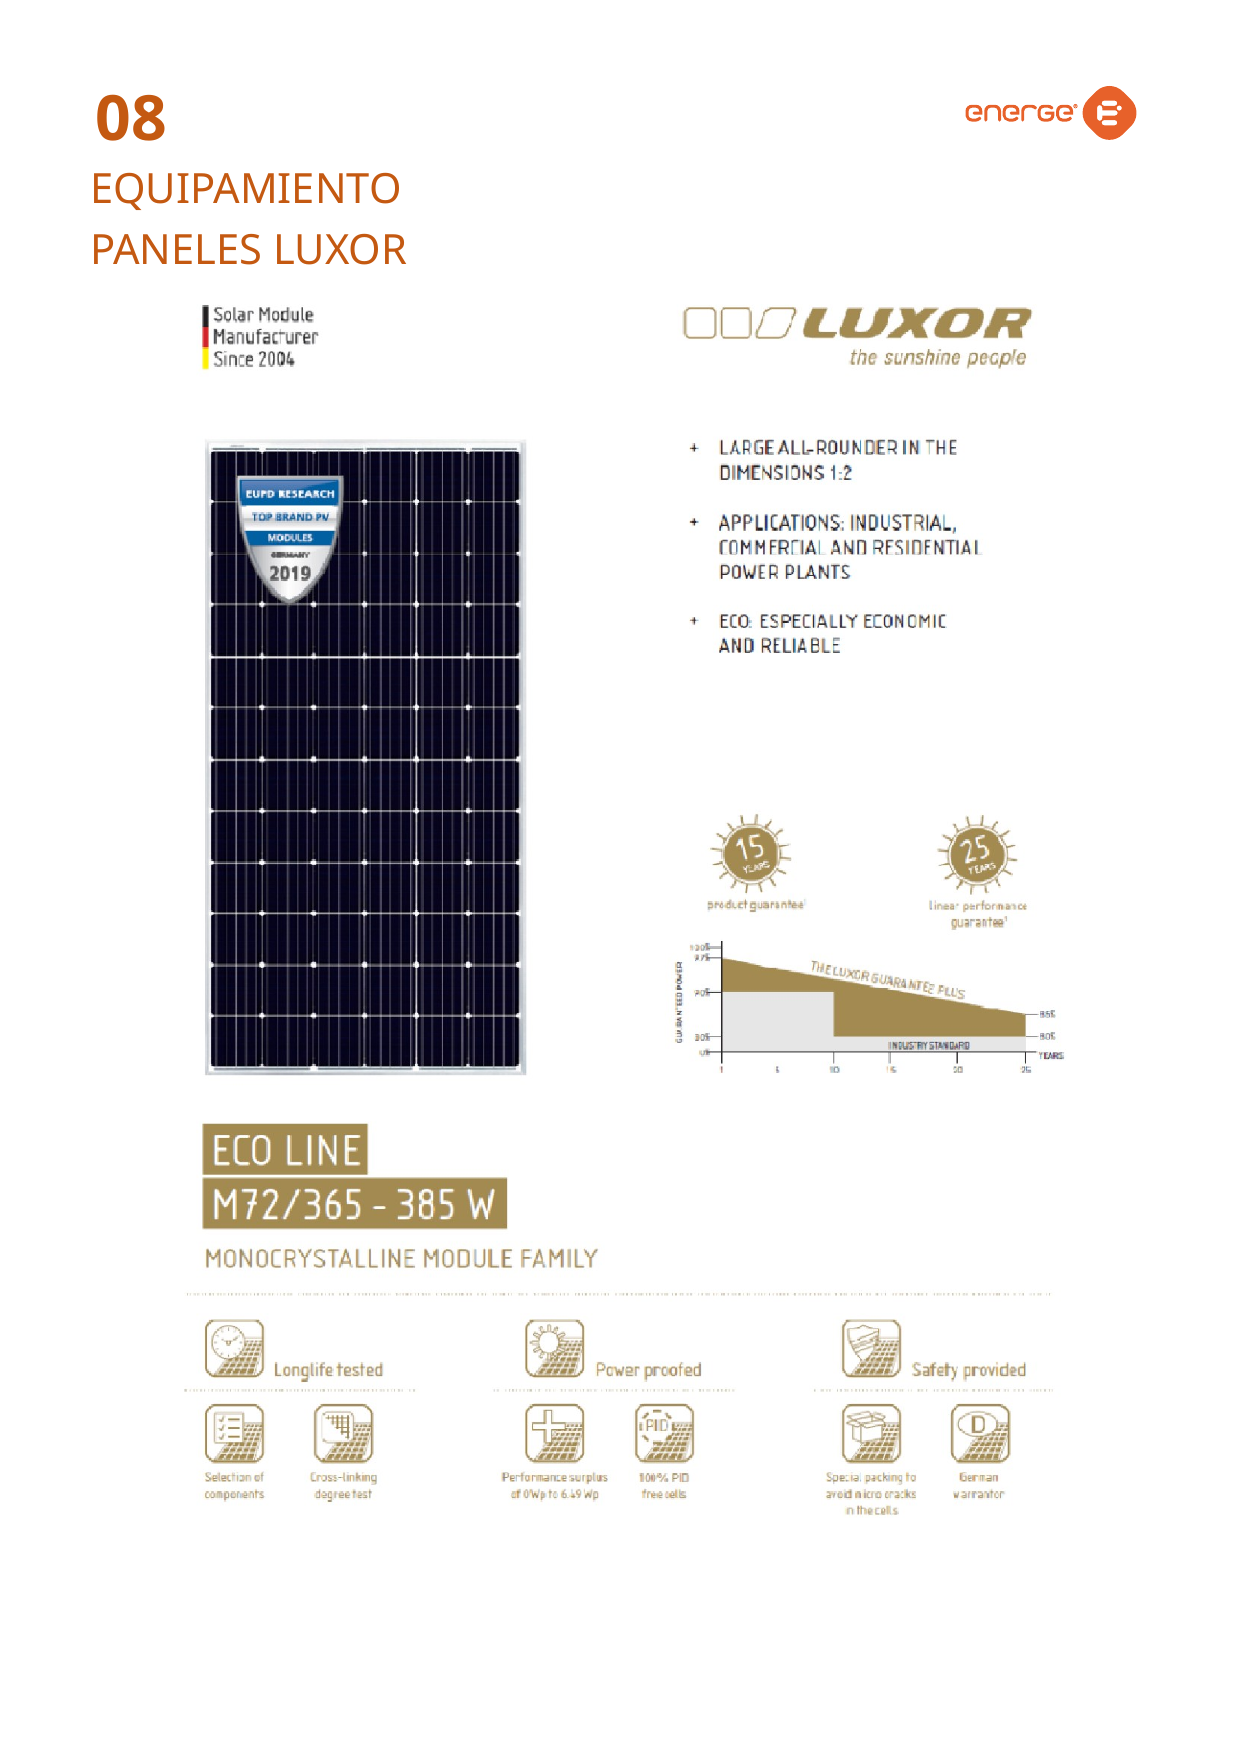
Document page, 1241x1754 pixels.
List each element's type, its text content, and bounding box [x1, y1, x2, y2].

picture [184, 280, 1068, 1524]
text EQUIPAMIENTO [90, 159, 1162, 216]
text PANELES LUXOR [90, 220, 1162, 277]
